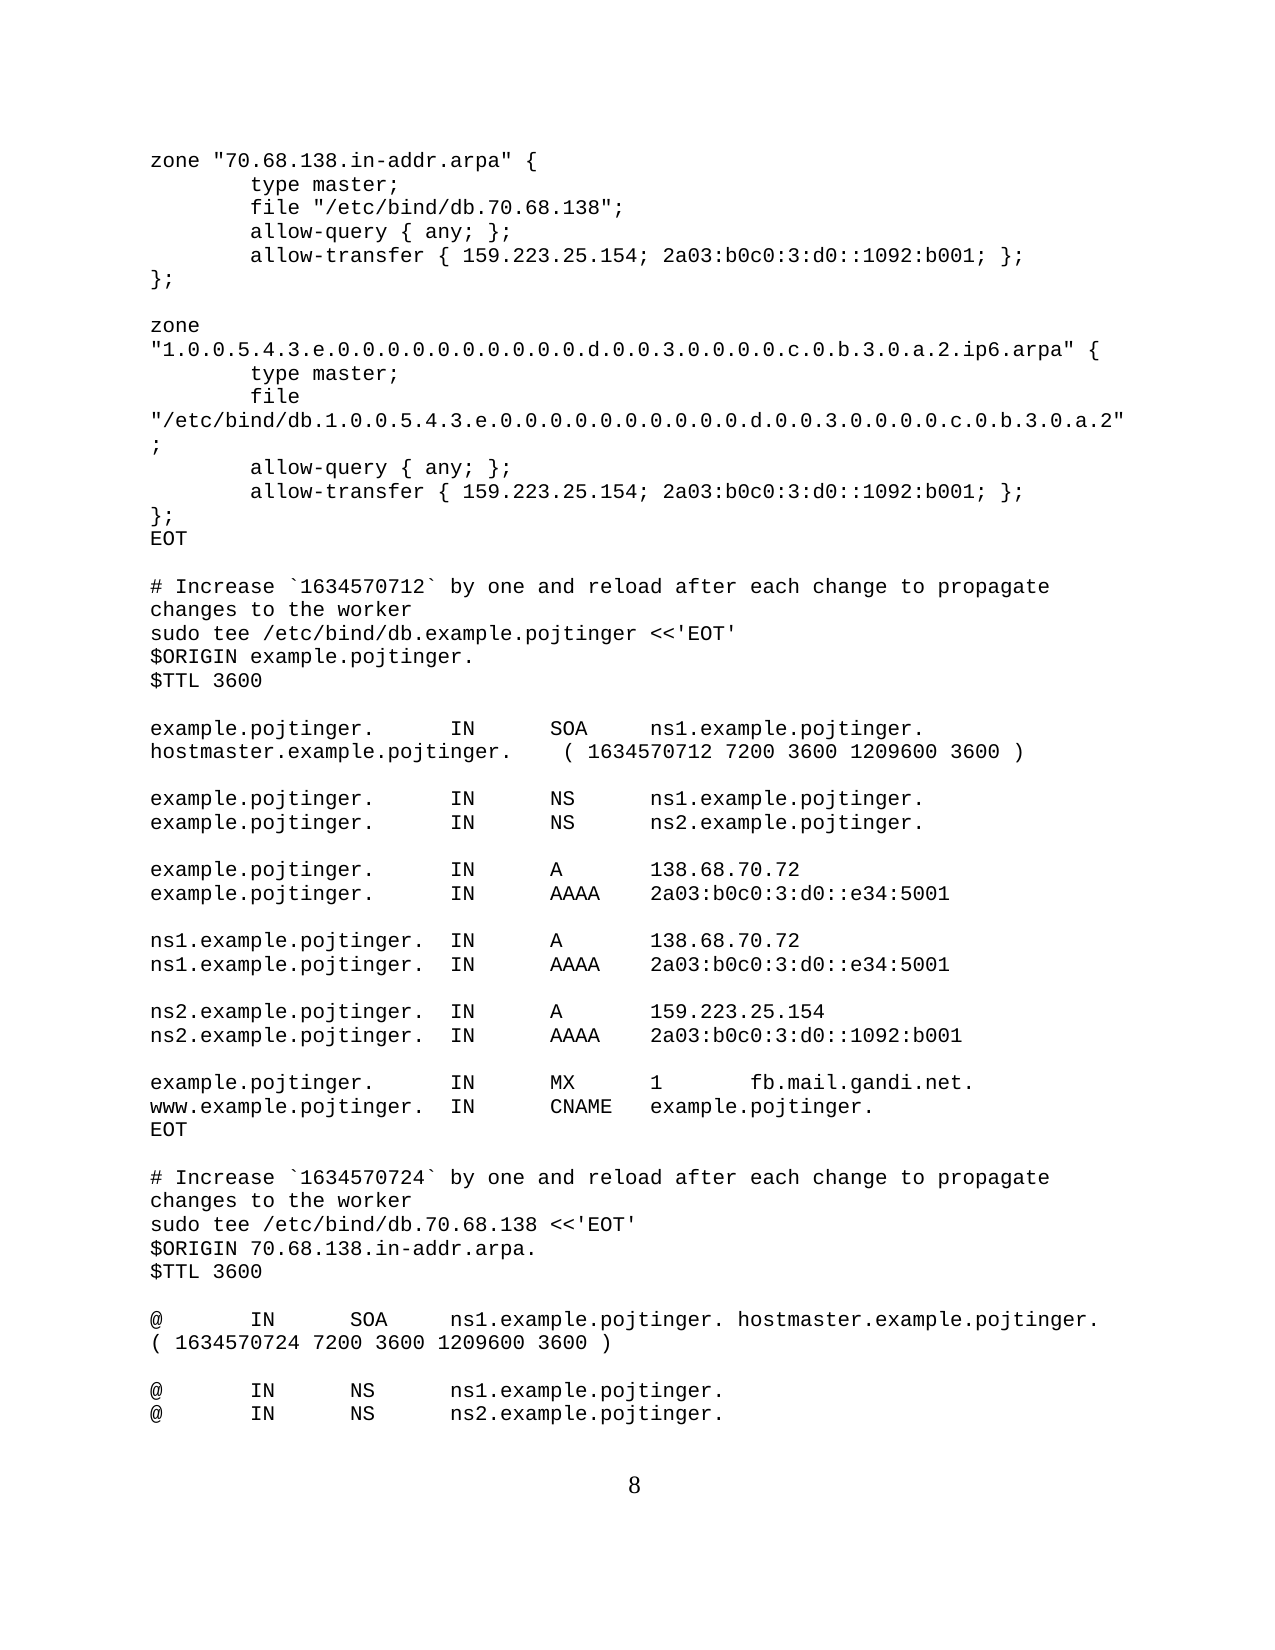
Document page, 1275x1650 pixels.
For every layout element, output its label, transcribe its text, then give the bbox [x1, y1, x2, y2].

text example.pojtinger. IN A 138.68.70.72 [150, 859, 1125, 883]
text ns2.example.pojtinger. IN AAAA 2a03:b0c0:3:d0::1092:b001 [150, 1025, 1125, 1048]
text ns2.example.pojtinger. IN A 159.223.25.154 [150, 1001, 1125, 1025]
text type master; [150, 174, 1125, 197]
text # Increase `1634570712` by one and reload after each change to propagate changes to the worker [150, 576, 1125, 623]
text example.pojtinger. IN MX 1 fb.mail.gandi.net. [150, 1072, 1125, 1096]
text example.pojtinger. IN NS ns2.example.pojtinger. [150, 812, 1125, 836]
text }; [150, 505, 1125, 528]
text example.pojtinger. IN AAAA 2a03:b0c0:3:d0::e34:5001 [150, 883, 1125, 907]
text @ IN SOA ns1.example.pojtinger. hostmaster.example.pojtinger. ( 1634570724 7200 3600 1209600 3600 ) [150, 1309, 1125, 1356]
text @ IN NS ns2.example.pojtinger. [150, 1403, 1125, 1427]
text EOT [150, 1119, 1125, 1143]
text EOT [150, 528, 1125, 552]
text sudo tee /etc/bind/db.example.pojtinger <<'EOT' [150, 623, 1125, 647]
text $ORIGIN example.pojtinger. [150, 647, 1125, 670]
text allow-query { any; }; [150, 457, 1125, 481]
text # Increase `1634570724` by one and reload after each change to propagate changes to the worker [150, 1167, 1125, 1214]
text }; [150, 268, 1125, 292]
text file "/etc/bind/db.1.0.0.5.4.3.e.0.0.0.0.0.0.0.0.0.0.d.0.0.3.0.0.0.0.c.0.b.3.0.a.2"; [150, 386, 1125, 457]
text example.pojtinger. IN SOA ns1.example.pojtinger. hostmaster.example.pojtinger. ( 1634570712 7200 3600 1209600 3600 ) [150, 717, 1125, 765]
text ns1.example.pojtinger. IN A 138.68.70.72 [150, 930, 1125, 954]
text www.example.pojtinger. IN CNAME example.pojtinger. [150, 1096, 1125, 1119]
text allow-transfer { 159.223.25.154; 2a03:b0c0:3:d0::1092:b001; }; [150, 244, 1125, 268]
text allow-query { any; }; [150, 221, 1125, 244]
text $ORIGIN 70.68.138.in-addr.arpa. [150, 1238, 1125, 1261]
text type master; [150, 363, 1125, 386]
text allow-transfer { 159.223.25.154; 2a03:b0c0:3:d0::1092:b001; }; [150, 481, 1125, 505]
text zone "1.0.0.5.4.3.e.0.0.0.0.0.0.0.0.0.0.d.0.0.3.0.0.0.0.c.0.b.3.0.a.2.ip6.arpa" { [150, 316, 1125, 363]
text file "/etc/bind/db.70.68.138"; [150, 197, 1125, 221]
text $TTL 3600 [150, 1261, 1125, 1285]
text sudo tee /etc/bind/db.70.68.138 <<'EOT' [150, 1214, 1125, 1238]
text example.pojtinger. IN NS ns1.example.pojtinger. [150, 788, 1125, 812]
text @ IN NS ns1.example.pojtinger. [150, 1379, 1125, 1403]
text $TTL 3600 [150, 670, 1125, 694]
text ns1.example.pojtinger. IN AAAA 2a03:b0c0:3:d0::e34:5001 [150, 954, 1125, 978]
text zone "70.68.138.in-addr.arpa" { [150, 150, 1125, 174]
